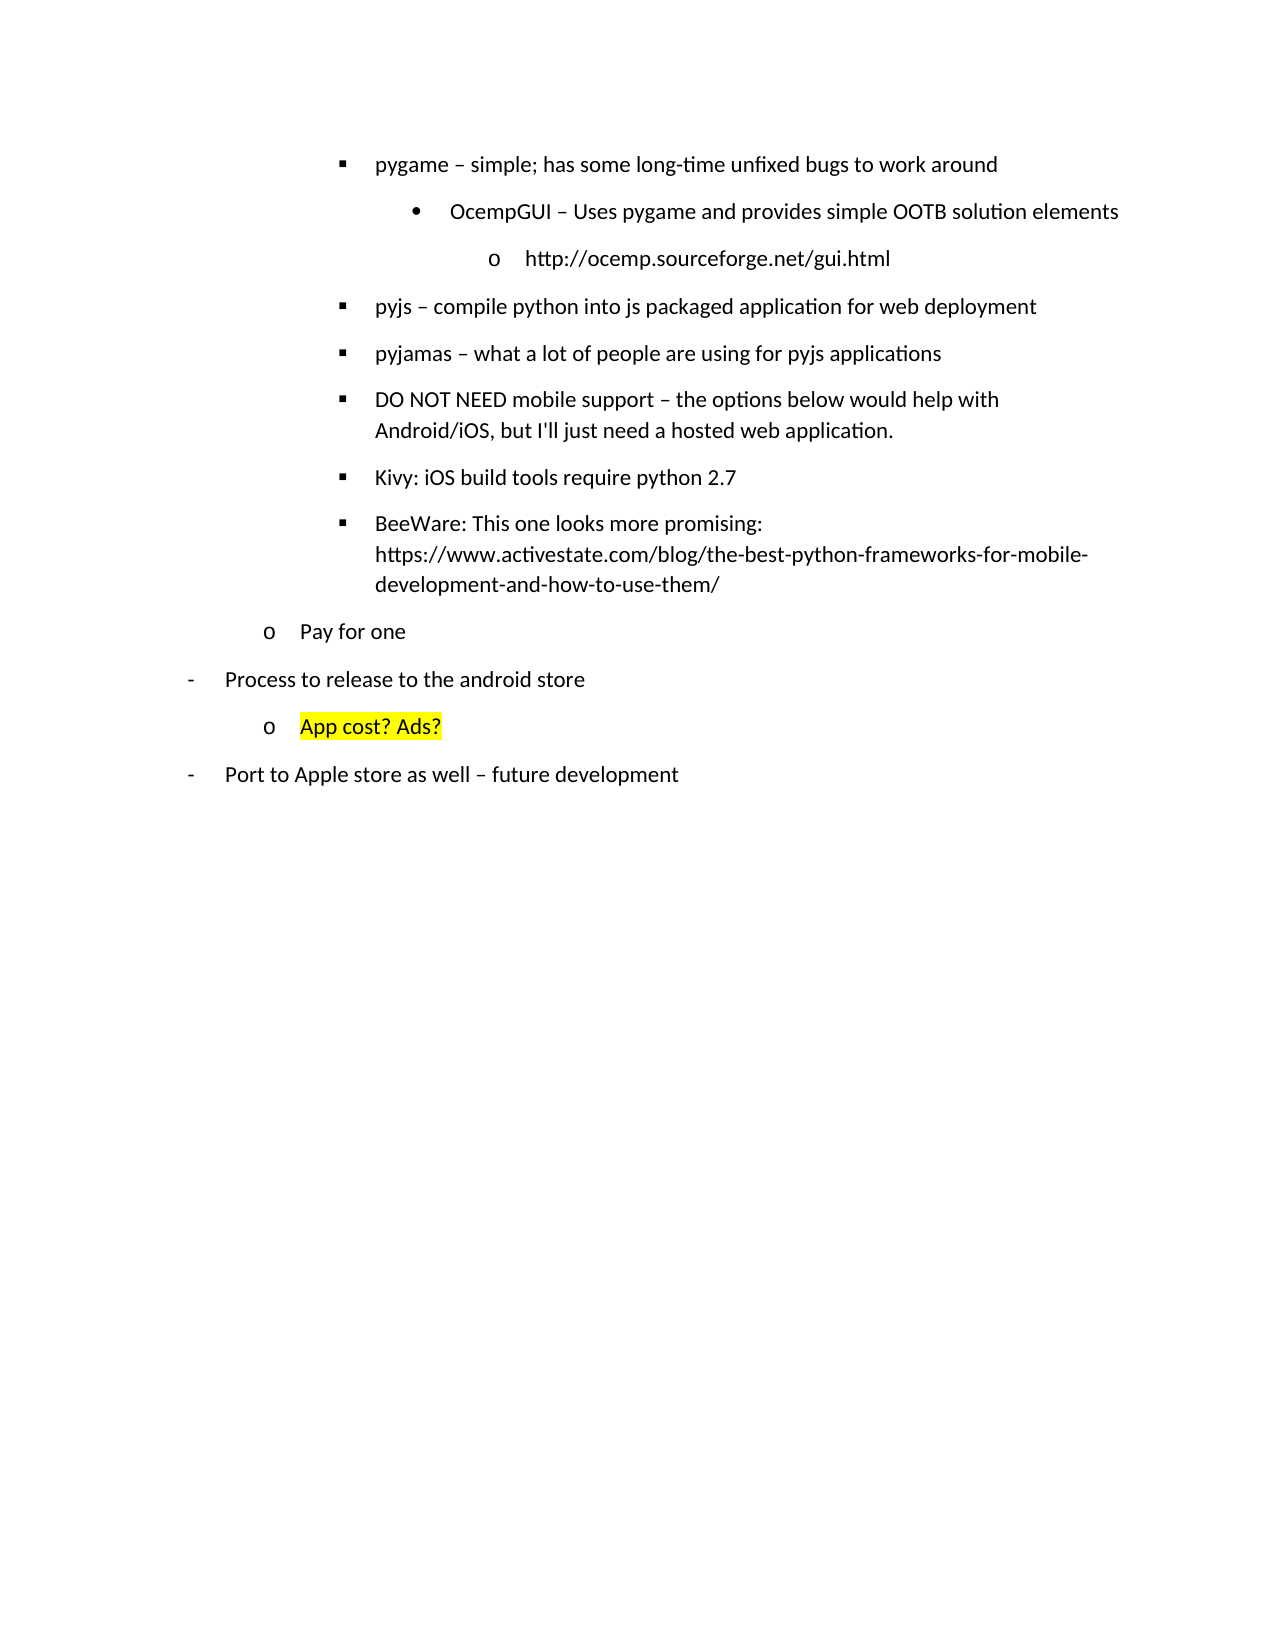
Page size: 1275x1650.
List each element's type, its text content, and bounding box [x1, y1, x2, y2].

list App cost? Ads? [262, 712, 1125, 741]
list BeeWare: This one looks more promising: https://www.activestate.com/blog/the-best-python-frameworks-for-mobile-development-and-how-to-use-them/ [337, 509, 1125, 598]
list Kivy: iOS build tools require python 2.7 [337, 463, 1125, 491]
list DO NOT NEED mobile support – the options below would help with Android/iOS, but I'll just need a hosted web application. [337, 386, 1125, 444]
list Pay for one [262, 617, 1125, 646]
list pyjs – compile python into js packaged application for web deployment [337, 292, 1125, 320]
list pyjamas – what a lot of people are using for pyjs applications [337, 339, 1125, 367]
list http://ocemp.sourceforge.net/gui.html [487, 244, 1125, 273]
list Process to release to the android store [187, 665, 1125, 693]
list OcempGUI – Uses pygame and provides simple OOTB solution elements [412, 197, 1125, 225]
list Port to Apple store as well – future development [187, 760, 1125, 788]
list pygame – simple; has some long-time unfixed bugs to work around [337, 150, 1125, 178]
